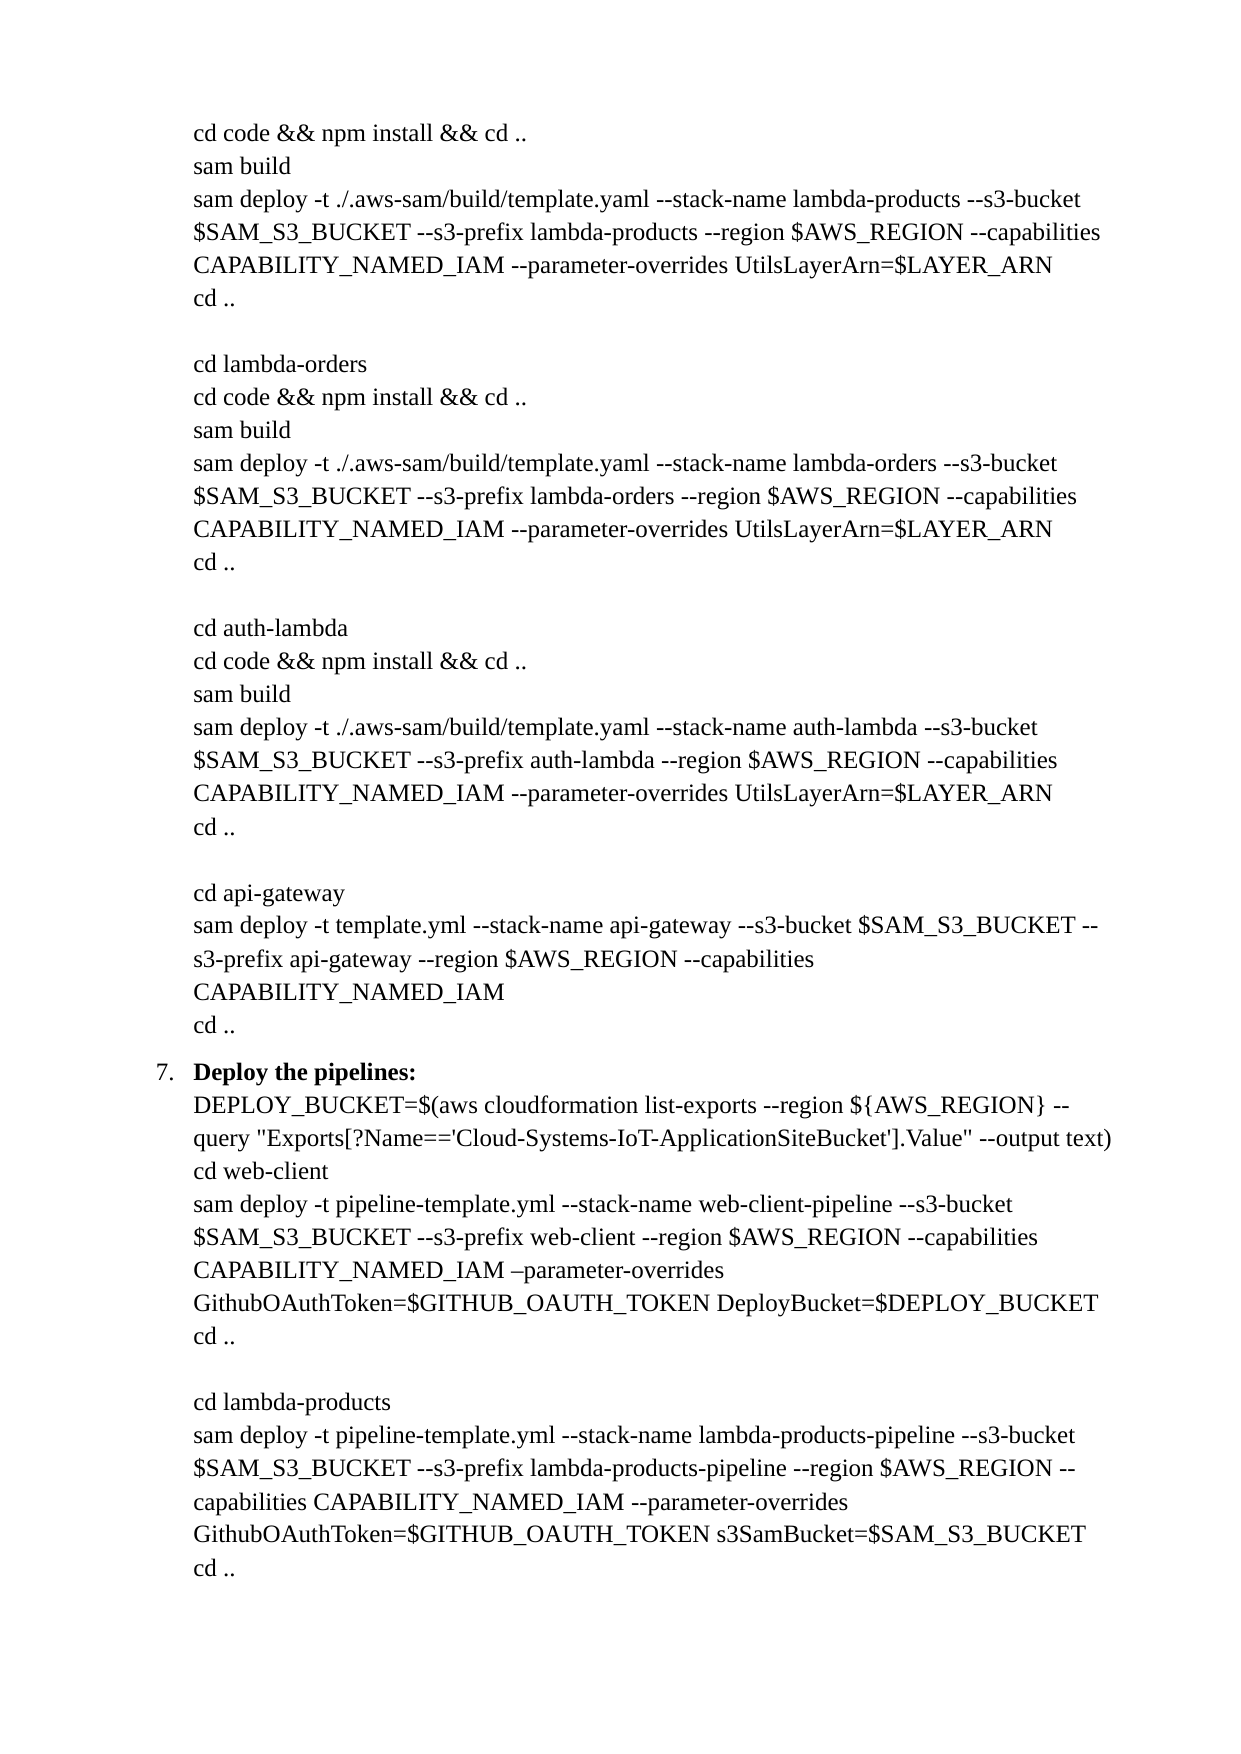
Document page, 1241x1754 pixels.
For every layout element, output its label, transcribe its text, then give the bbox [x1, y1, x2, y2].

list Deploy the pipelines: DEPLOY_BUCKET=$(aws cloudformation list-exports --region ${AWS_REGION} --query "Exports[?Name=='Cloud-Systems-IoT-ApplicationSiteBucket'].Value" --output text) cd web-client sam deploy -t pipeline-template.yml --stack-name web-client-pipeline --s3-bucket $SAM_S3_BUCKET --s3-prefix web-client --region $AWS_REGION --capabilities CAPABILITY_NAMED_IAM –parameter-overrides GithubOAuthToken=$GITHUB_OAUTH_TOKEN DeployBucket=$DEPLOY_BUCKET cd .. cd lambda-products sam deploy -t pipeline-template.yml --stack-name lambda-products-pipeline --s3-bucket $SAM_S3_BUCKET --s3-prefix lambda-products-pipeline --region $AWS_REGION --capabilities CAPABILITY_NAMED_IAM --parameter-overrides GithubOAuthToken=$GITHUB_OAUTH_TOKEN s3SamBucket=$SAM_S3_BUCKET cd .. [156, 1057, 1122, 1614]
list cd code && npm install && cd .. sam build sam deploy -t ./.aws-sam/build/template.yaml --stack-name lambda-products --s3-bucket $SAM_S3_BUCKET --s3-prefix lambda-products --region $AWS_REGION --capabilities CAPABILITY_NAMED_IAM --parameter-overrides UtilsLayerArn=$LAYER_ARN cd .. cd lambda-orders cd code && npm install && cd .. sam build sam deploy -t ./.aws-sam/build/template.yaml --stack-name lambda-orders --s3-bucket $SAM_S3_BUCKET --s3-prefix lambda-orders --region $AWS_REGION --capabilities CAPABILITY_NAMED_IAM --parameter-overrides UtilsLayerArn=$LAYER_ARN cd .. cd auth-lambda cd code && npm install && cd .. sam build sam deploy -t ./.aws-sam/build/template.yaml --stack-name auth-lambda --s3-bucket $SAM_S3_BUCKET --s3-prefix auth-lambda --region $AWS_REGION --capabilities CAPABILITY_NAMED_IAM --parameter-overrides UtilsLayerArn=$LAYER_ARN cd .. cd api-gateway sam deploy -t template.yml --stack-name api-gateway --s3-bucket $SAM_S3_BUCKET --s3-prefix api-gateway --region $AWS_REGION --capabilities CAPABILITY_NAMED_IAM cd .. [156, 118, 1122, 1038]
